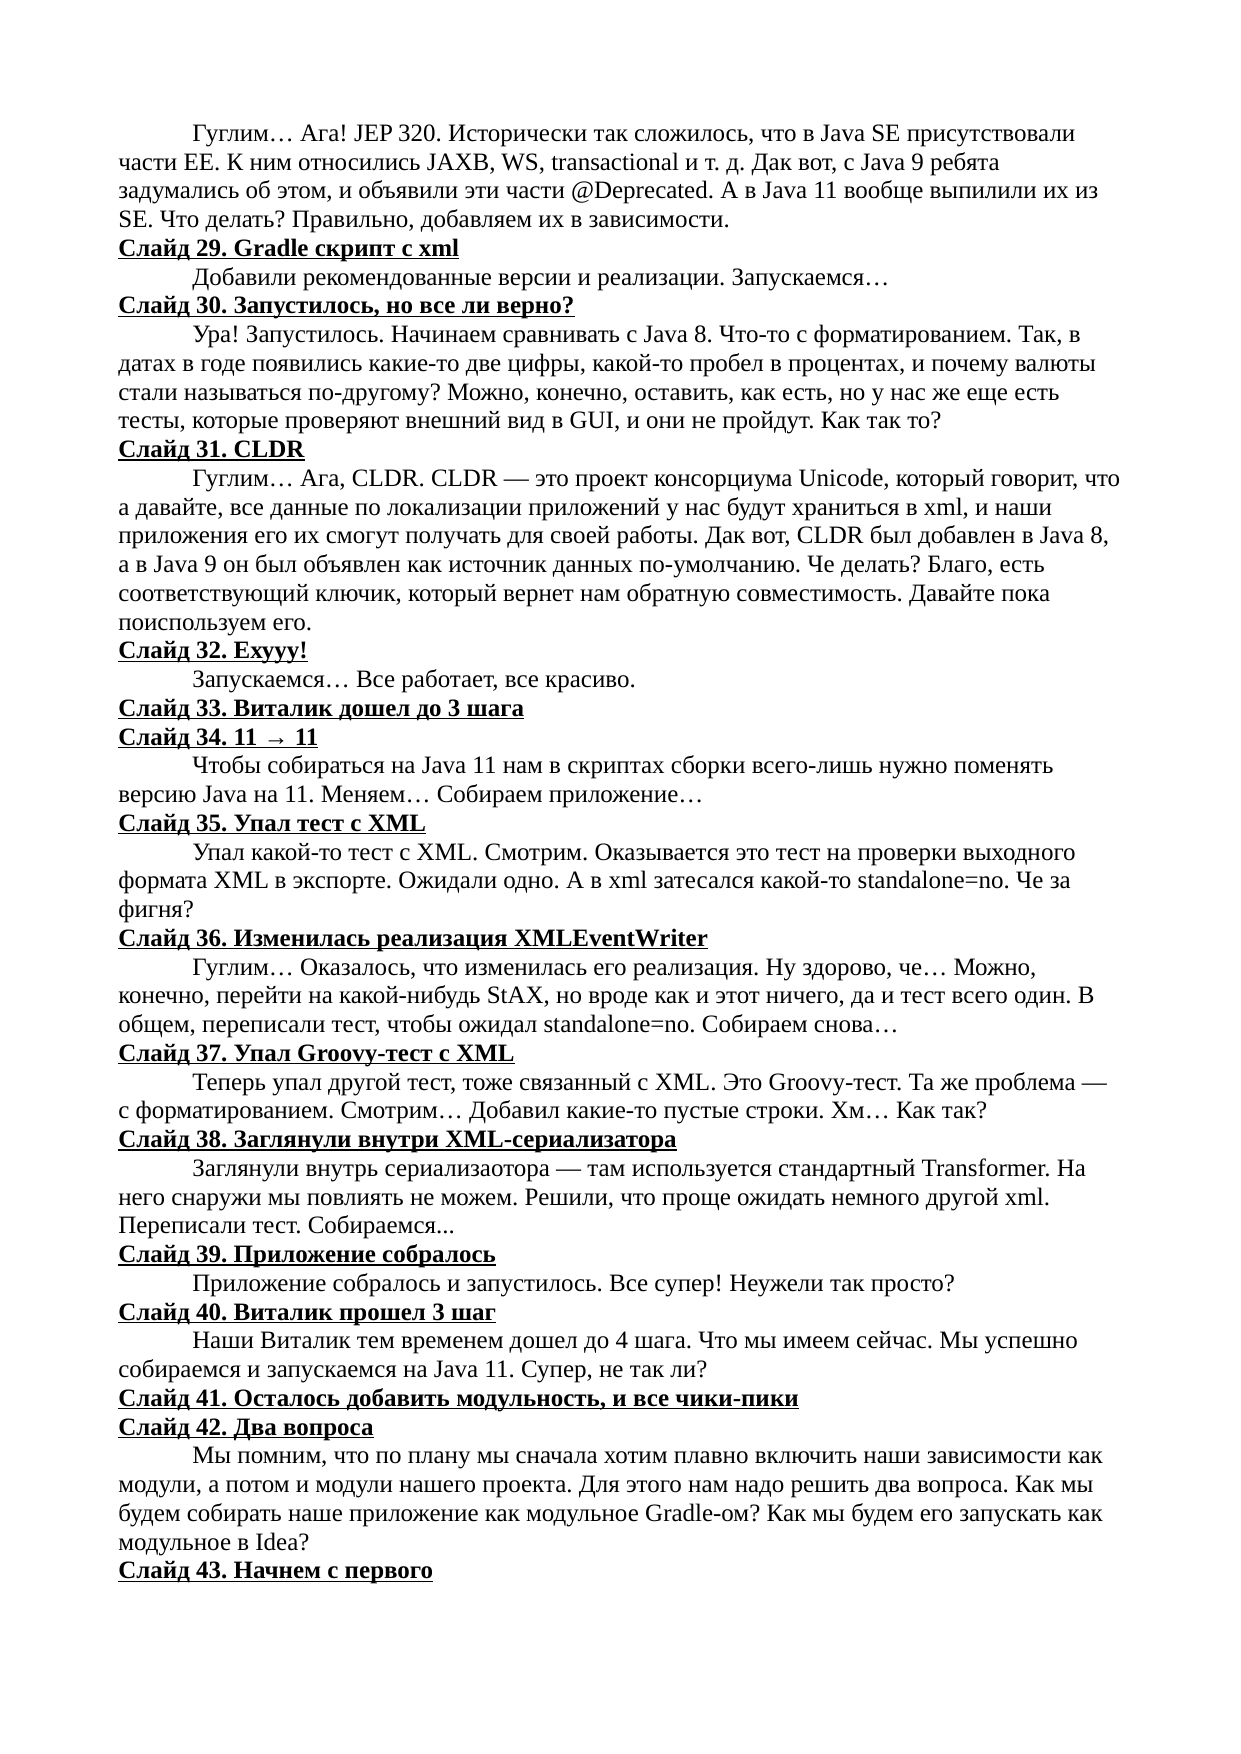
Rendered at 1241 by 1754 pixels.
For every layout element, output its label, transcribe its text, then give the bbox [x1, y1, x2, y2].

text Слайд 36. Изменилась реализация XMLEventWriter [118, 923, 1122, 952]
text Наши Виталик тем временем дошел до 4 шага. Что мы имеем сейчас. Мы успешно собираемся и запускаемся на Java 11. Супер, не так ли? [118, 1326, 1122, 1383]
text Слайд 34. 11 → 11 [118, 722, 1122, 751]
text Слайд 43. Начнем с первого [118, 1556, 1122, 1584]
text Запускаемся… Все работает, все красиво. [118, 664, 1122, 693]
text Слайд 40. Виталик прошел 3 шаг [118, 1297, 1122, 1326]
text Теперь упал другой тест, тоже связанный с XML. Это Groovy-тест. Та же проблема — с форматированием. Смотрим… Добавил какие-то пустые строки. Хм… Как так? [118, 1067, 1122, 1124]
text Слайд 42. Два вопроса [118, 1412, 1122, 1441]
text Слайд 35. Упал тест с XML [118, 808, 1122, 837]
text Слайд 29. Gradle скрипт с xml [118, 233, 1122, 262]
text Заглянули внутрь сериализаотора — там используется стандартный Transformer. На него снаружи мы повлиять не можем. Решили, что проще ожидать немного другой xml. Переписали тест. Собираемся... [118, 1153, 1122, 1239]
text Мы помним, что по плану мы сначала хотим плавно включить наши зависимости как модули, а потом и модули нашего проекта. Для этого нам надо решить два вопроса. Как мы будем собирать наше приложение как модульное Gradle-ом? Как мы будем его запускать как модульное в Idea? [118, 1441, 1122, 1556]
text Слайд 33. Виталик дошел до 3 шага [118, 693, 1122, 722]
text Гуглим… Оказалось, что изменилась его реализация. Ну здорово, че… Можно, конечно, перейти на какой-нибудь StAX, но вроде как и этот ничего, да и тест всего один. В общем, переписали тест, чтобы ожидал standalone=no. Собираем снова… [118, 952, 1122, 1038]
text Слайд 31. CLDR [118, 434, 1122, 463]
text Слайд 37. Упал Groovy-тест с XML [118, 1038, 1122, 1067]
text Гуглим… Ага! JEP 320. Исторически так сложилось, что в Java SE присутствовали части EE. К ним относились JAXB, WS, transactional и т. д. Дак вот, с Java 9 ребята задумались об этом, и объявили эти части @Deprecated. А в Java 11 вообще выпилили их из SE. Что делать? Правильно, добавляем их в зависимости. [118, 118, 1122, 233]
text Приложение собралось и запустилось. Все супер! Неужели так просто? [118, 1268, 1122, 1297]
text Слайд 39. Приложение собралось [118, 1239, 1122, 1268]
text Гуглим… Ага, CLDR. CLDR — это проект консорциума Unicode, который говорит, что а давайте, все данные по локализации приложений у нас будут храниться в xml, и наши приложения его их смогут получать для своей работы. Дак вот, CLDR был добавлен в Java 8, а в Java 9 он был объявлен как источник данных по-умолчанию. Че делать? Благо, есть соответствующий ключик, который вернет нам обратную совместимость. Давайте пока поиспользуем его. [118, 463, 1122, 636]
text Слайд 32. Ехууу! [118, 636, 1122, 664]
text Слайд 41. Осталось добавить модульность, и все чики-пики [118, 1383, 1122, 1412]
text Добавили рекомендованные версии и реализации. Запускаемся… [118, 262, 1122, 291]
text Чтобы собираться на Java 11 нам в скриптах сборки всего-лишь нужно поменять версию Java на 11. Меняем… Собираем приложение… [118, 751, 1122, 808]
text Слайд 38. Заглянули внутри XML-сериализатора [118, 1124, 1122, 1153]
text Слайд 30. Запустилось, но все ли верно? [118, 291, 1122, 319]
text Ура! Запустилось. Начинаем сравнивать с Java 8. Что-то с форматированием. Так, в датах в годе появились какие-то две цифры, какой-то пробел в процентах, и почему валюты стали называться по-другому? Можно, конечно, оставить, как есть, но у нас же еще есть тесты, которые проверяют внешний вид в GUI, и они не пройдут. Как так то? [118, 319, 1122, 434]
text Упал какой-то тест с XML. Смотрим. Оказывается это тест на проверки выходного формата XML в экспорте. Ожидали одно. А в xml затесался какой-то standalone=no. Че за фигня? [118, 837, 1122, 923]
